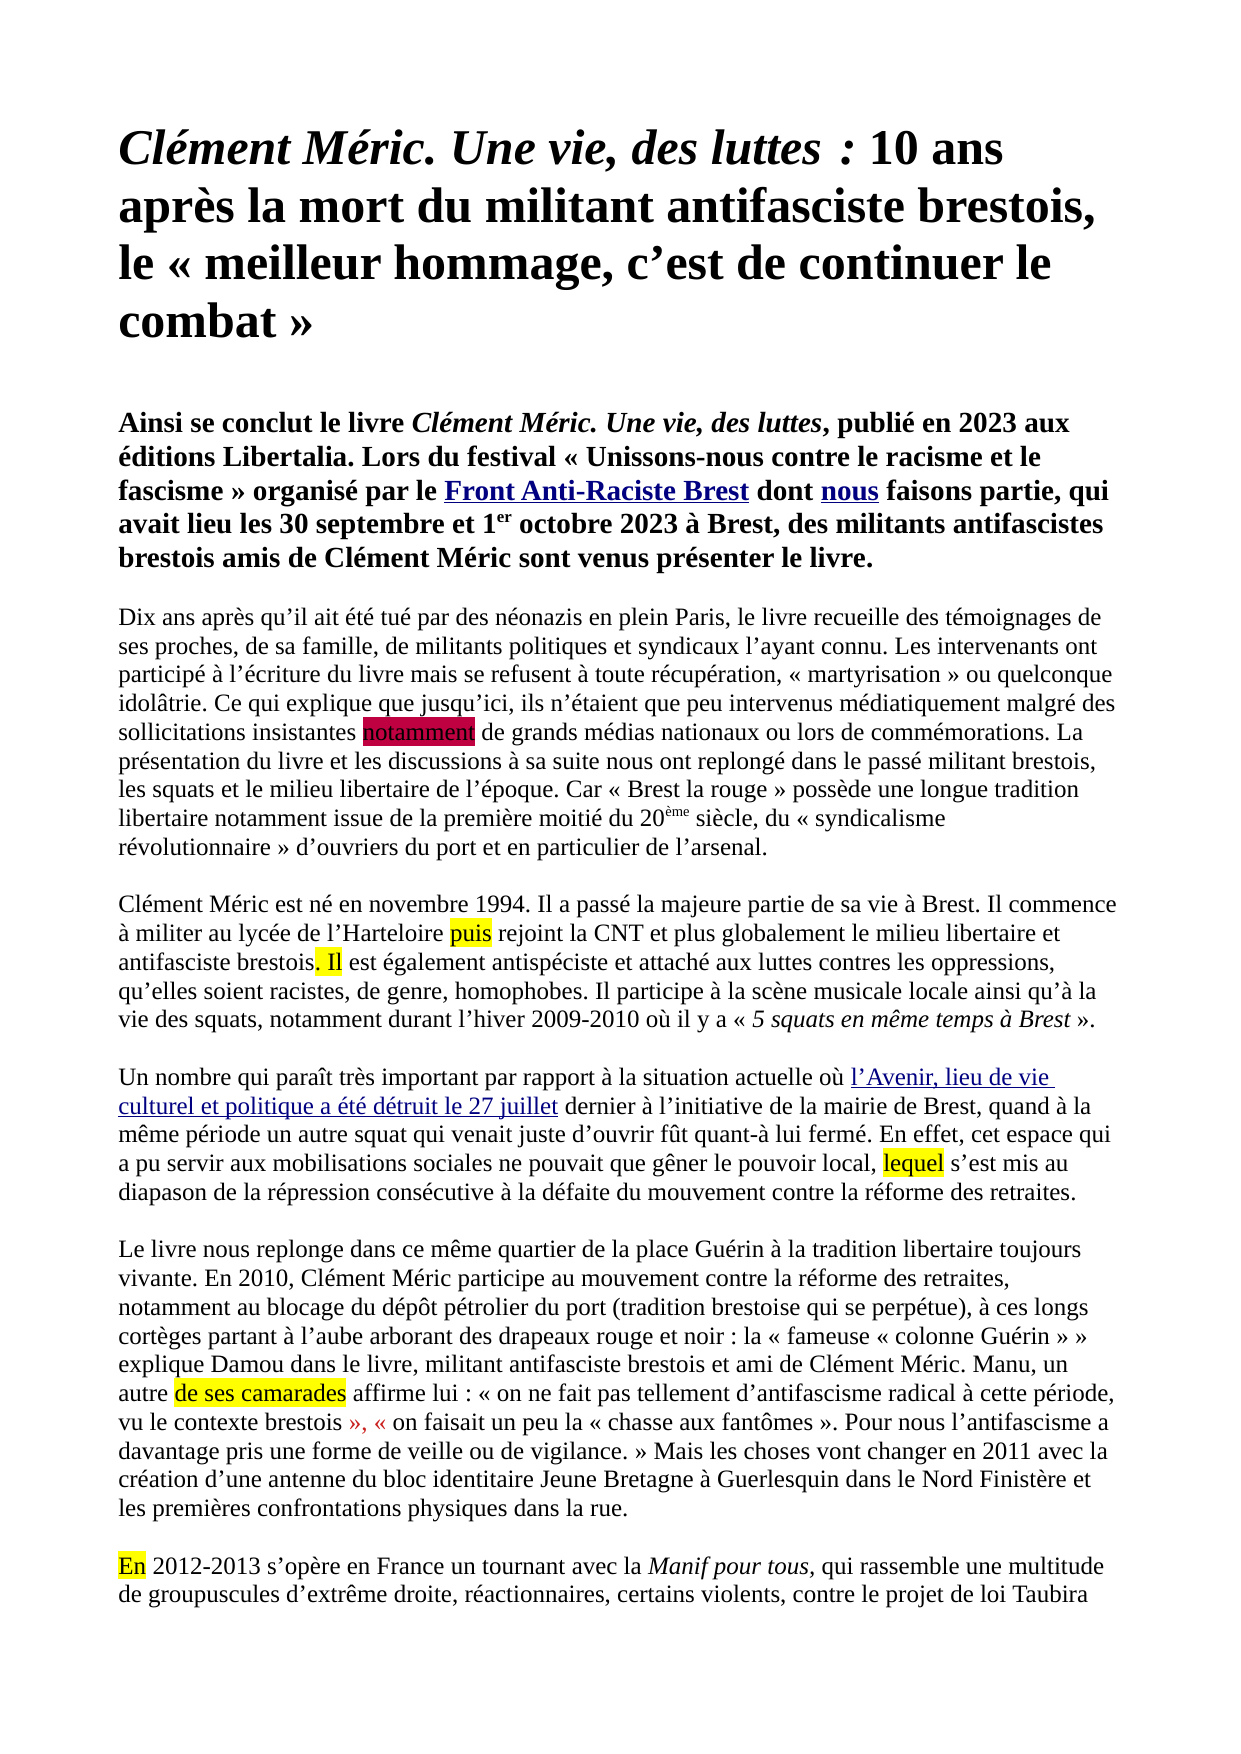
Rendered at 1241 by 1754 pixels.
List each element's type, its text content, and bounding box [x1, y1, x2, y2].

text En 2012-2013 s’opère en France un tournant avec la Manif pour tous, qui rassemble une multitude de groupuscules d’extrême droite, réactionnaires, certains violents, contre le projet de loi Taubira [118, 1551, 1122, 1608]
text Dix ans après qu’il ait été tué par des néonazis en plein Paris, le livre recueille des témoignages de ses proches, de sa famille, de militants politiques et syndicaux l’ayant connu. Les intervenants ont participé à l’écriture du livre mais se refusent à toute récupération, « martyrisation » ou quelconque idolâtrie. Ce qui explique que jusqu’ici, ils n’étaient que peu intervenus médiatiquement malgré des sollicitations insistantes notamment de grands médias nationaux ou lors de commémorations. La présentation du livre et les discussions à sa suite nous ont replongé dans le passé militant brestois, les squats et le milieu libertaire de l’époque. Car « Brest la rouge » possède une longue tradition libertaire notamment issue de la première moitié du 20ème siècle, du « syndicalisme révolutionnaire » d’ouvriers du port et en particulier de l’arsenal. [118, 602, 1122, 861]
text Clément Méric est né en novembre 1994. Il a passé la majeure partie de sa vie à Brest. Il commence à militer au lycée de l’Harteloire puis rejoint la CNT et plus globalement le milieu libertaire et antifasciste brestois. Il est également antispéciste et attaché aux luttes contres les oppressions, qu’elles soient racistes, de genre, homophobes. Il participe à la scène musicale locale ainsi qu’à la vie des squats, notamment durant l’hiver 2009-2010 où il y a « 5 squats en même temps à Brest ». [118, 889, 1122, 1033]
text Un nombre qui paraît très important par rapport à la situation actuelle où l’Avenir, lieu de vie culturel et politique a été détruit le 27 juillet dernier à l’initiative de la mairie de Brest, quand à la même période un autre squat qui venait juste d’ouvrir fût quant-à lui fermé. En effet, cet espace qui a pu servir aux mobilisations sociales ne pouvait que gêner le pouvoir local, lequel s’est mis au diapason de la répression consécutive à la défaite du mouvement contre la réforme des retraites. [118, 1062, 1122, 1206]
text Le livre nous replonge dans ce même quartier de la place Guérin à la tradition libertaire toujours vivante. En 2010, Clément Méric participe au mouvement contre la réforme des retraites, notamment au blocage du dépôt pétrolier du port (tradition brestoise qui se perpétue), à ces longs cortèges partant à l’aube arborant des drapeaux rouge et noir : la « fameuse « colonne Guérin » » explique Damou dans le livre, militant antifasciste brestois et ami de Clément Méric. Manu, un autre de ses camarades affirme lui : « on ne fait pas tellement d’antifascisme radical à cette période, vu le contexte brestois », « on faisait un peu la « chasse aux fantômes ». Pour nous l’antifascisme a davantage pris une forme de veille ou de vigilance. » Mais les choses vont changer en 2011 avec la création d’une antenne du bloc identitaire Jeune Bretagne à Guerlesquin dans le Nord Finistère et les premières confrontations physiques dans la rue. [118, 1234, 1122, 1522]
text Clément Méric. Une vie, des luttes : 10 ans après la mort du militant antifasciste brestois, le « meilleur hommage, c’est de continuer le combat » [118, 118, 1122, 348]
text Ainsi se conclut le livre Clément Méric. Une vie, des luttes, publié en 2023 aux éditions Libertalia. Lors du festival « Unissons-nous contre le racisme et le fascisme » organisé par le Front Anti-Raciste Brest dont nous faisons partie, qui avait lieu les 30 septembre et 1er octobre 2023 à Brest, des militants antifascistes brestois amis de Clément Méric sont venus présenter le livre. [118, 406, 1122, 573]
